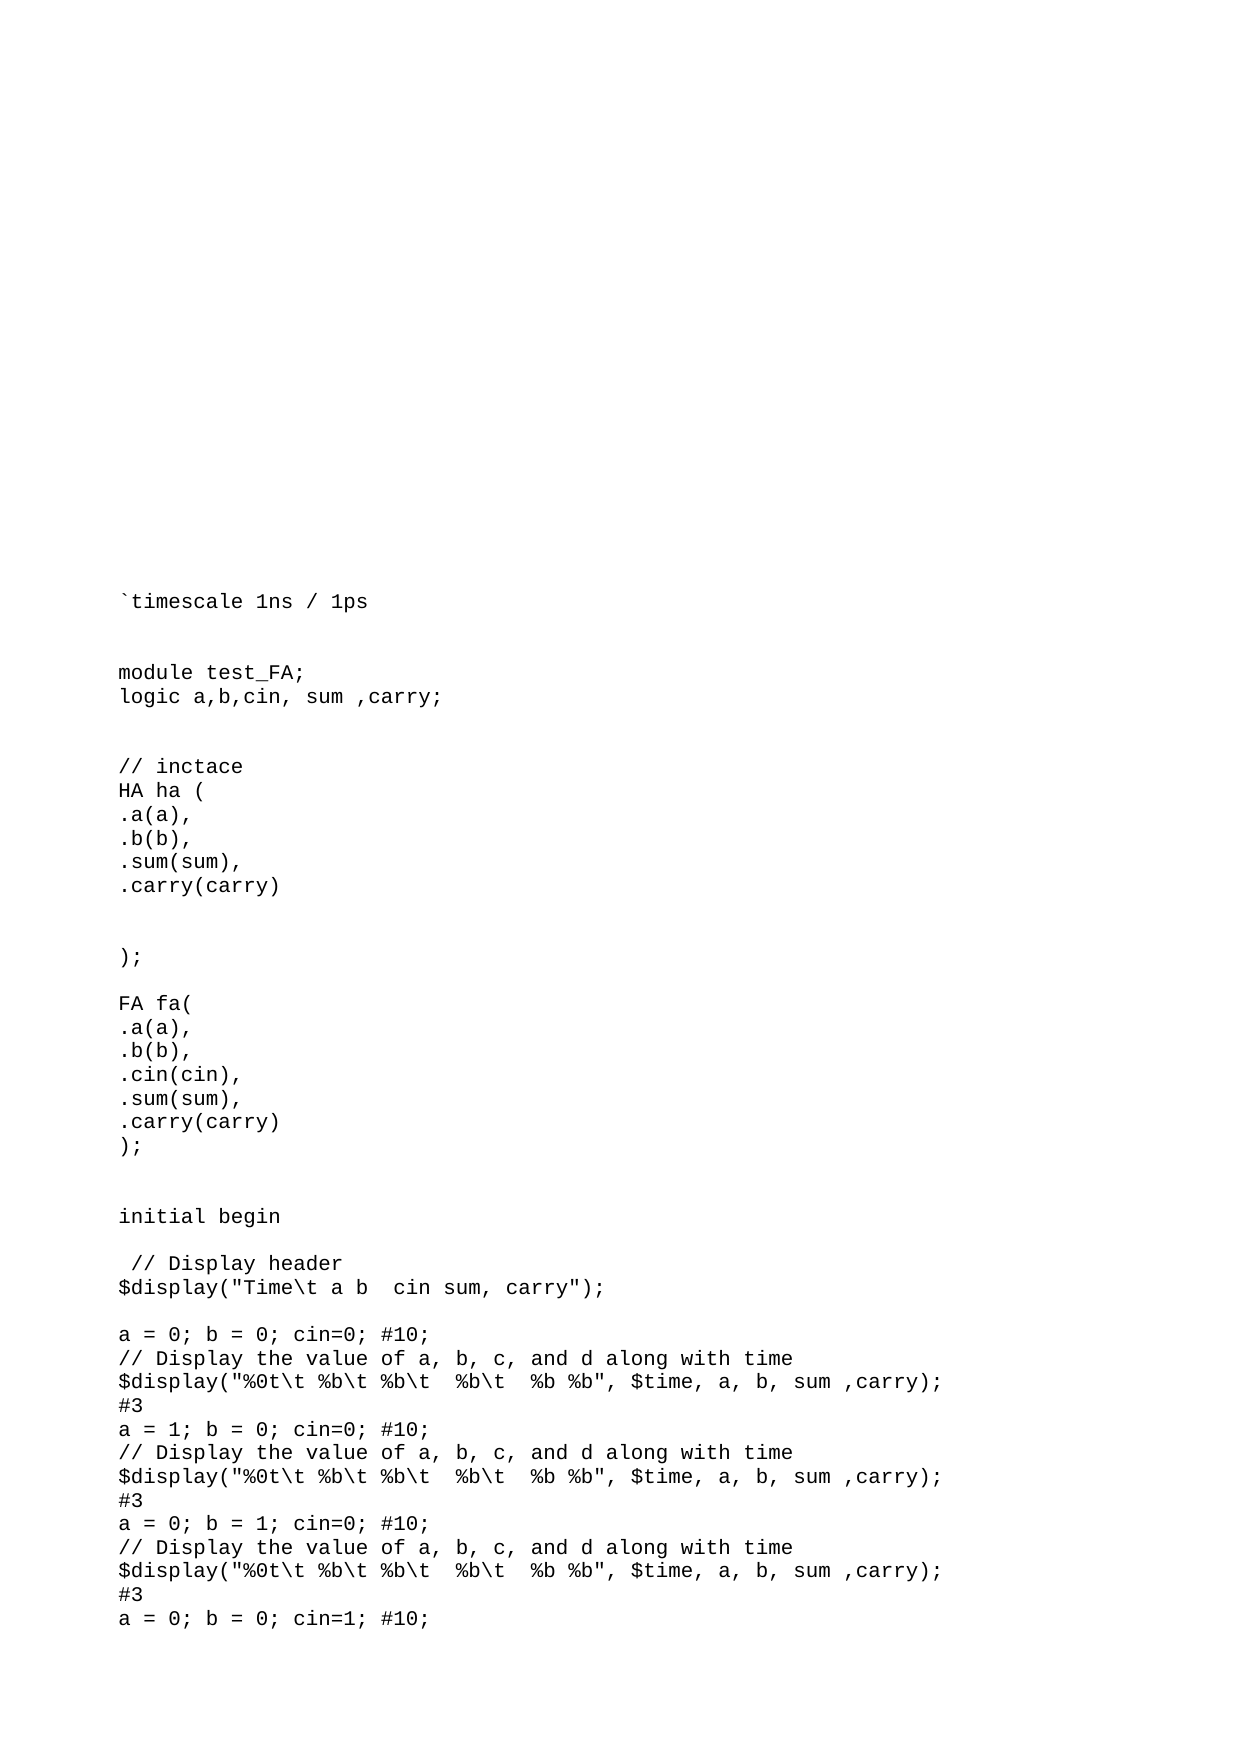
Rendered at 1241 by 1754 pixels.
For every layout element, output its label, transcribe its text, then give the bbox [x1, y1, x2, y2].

text module test_FA; [118, 662, 1122, 686]
text ); [118, 946, 1122, 969]
text .a(a), [118, 804, 1122, 827]
text .b(b), [118, 1040, 1122, 1064]
text // Display header [118, 1253, 1122, 1277]
text // Display the value of a, b, c, and d along with time [118, 1348, 1122, 1371]
text .carry(carry) [118, 875, 1122, 898]
text HA ha ( [118, 780, 1122, 804]
text .a(a), [118, 1017, 1122, 1040]
text a = 0; b = 0; cin=1; #10; [118, 1608, 1122, 1631]
text .sum(sum), [118, 1088, 1122, 1111]
text .carry(carry) [118, 1111, 1122, 1135]
text ); [118, 1135, 1122, 1158]
text #3 [118, 1584, 1122, 1608]
text $display("Time\t a b cin sum, carry"); [118, 1277, 1122, 1300]
text initial begin [118, 1206, 1122, 1229]
text $display("%0t\t %b\t %b\t %b\t %b %b", $time, a, b, sum ,carry); [118, 1466, 1122, 1489]
text // inctace [118, 757, 1122, 780]
text #3 [118, 1489, 1122, 1513]
text .b(b), [118, 827, 1122, 851]
text #3 [118, 1395, 1122, 1419]
text // Display the value of a, b, c, and d along with time [118, 1442, 1122, 1466]
text // Display the value of a, b, c, and d along with time [118, 1537, 1122, 1561]
text a = 0; b = 0; cin=0; #10; [118, 1324, 1122, 1348]
text FA fa( [118, 993, 1122, 1017]
text $display("%0t\t %b\t %b\t %b\t %b %b", $time, a, b, sum ,carry); [118, 1371, 1122, 1395]
text a = 0; b = 1; cin=0; #10; [118, 1513, 1122, 1537]
text .sum(sum), [118, 851, 1122, 875]
text a = 1; b = 0; cin=0; #10; [118, 1419, 1122, 1442]
text $display("%0t\t %b\t %b\t %b\t %b %b", $time, a, b, sum ,carry); [118, 1561, 1122, 1584]
text `timescale 1ns / 1ps [118, 591, 1122, 615]
text logic a,b,cin, sum ,carry; [118, 686, 1122, 709]
text .cin(cin), [118, 1064, 1122, 1088]
